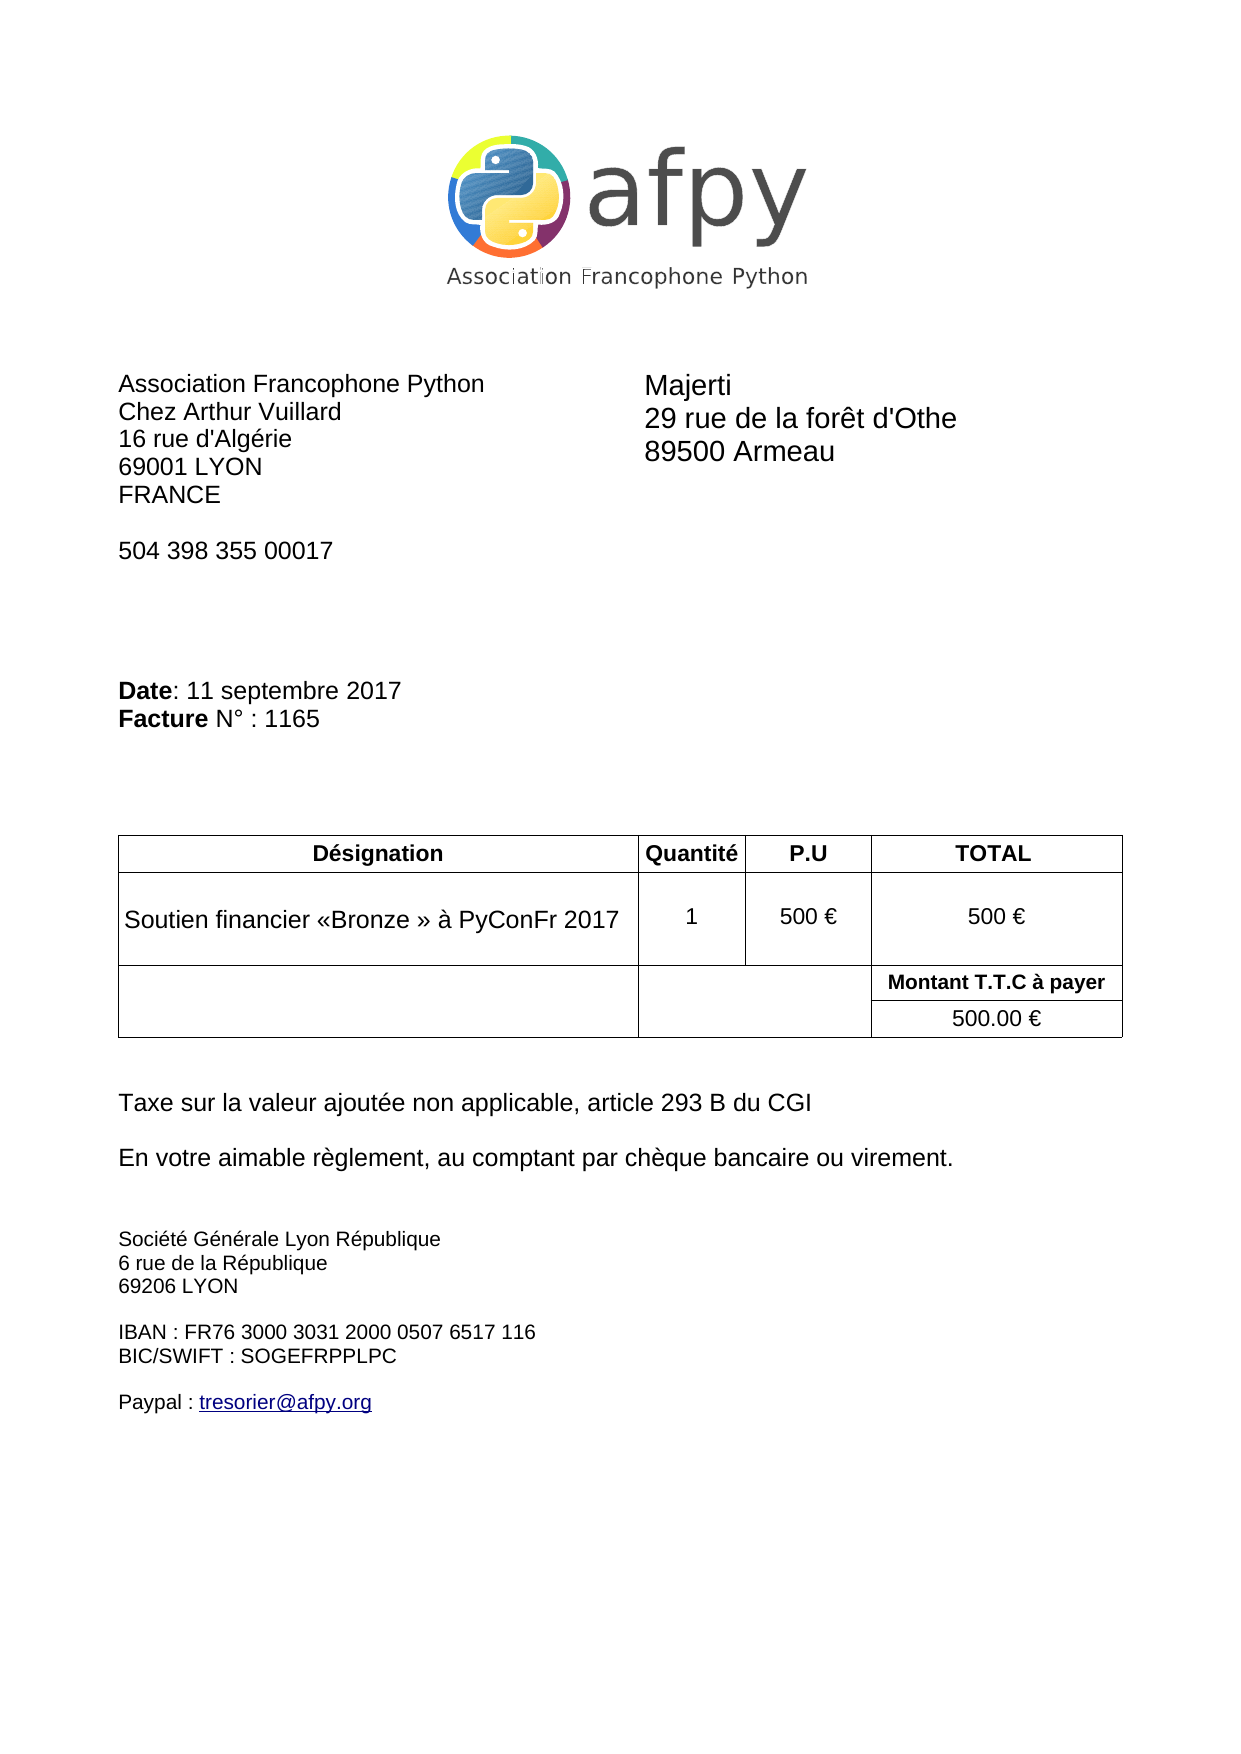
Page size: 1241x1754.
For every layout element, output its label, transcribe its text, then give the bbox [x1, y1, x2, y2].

text 6 rue de la République [118, 1251, 1122, 1274]
table_cell 500 € [872, 873, 1122, 965]
text Date: 11 septembre 2017 [118, 676, 1122, 704]
text BIC/SWIFT : SOGEFRPPLPC [118, 1344, 1122, 1367]
table_header [535, 369, 644, 565]
table_header P.U [746, 836, 871, 872]
table_cell 500 € [746, 873, 871, 965]
table_cell Soutien financier «Bronze » à PyConFr 2017 [119, 873, 638, 965]
table_header [639, 966, 871, 1037]
table_cell [535, 565, 644, 593]
text IBAN : FR76 3000 3031 2000 0507 6517 116 [118, 1321, 1122, 1344]
text Taxe sur la valeur ajoutée non applicable, article 293 B du CGI [118, 1088, 1122, 1116]
table_cell [118, 565, 535, 593]
table_cell 500,00 € [872, 1001, 1122, 1037]
table_header Quantité [639, 836, 745, 872]
text Société Générale Lyon République [118, 1228, 1122, 1251]
table_header Montant T.T.C à payer [872, 966, 1122, 1000]
table_header [119, 966, 638, 1037]
text Facture N° : 1165 [118, 704, 1122, 732]
table_header Désignation [119, 836, 638, 872]
table_cell 1 [639, 873, 745, 965]
table_header Association Francophone Python Chez Arthur Vuillard 16 rue d'Algérie 69001 LYON FRANCE 504 398 355 00017 [118, 369, 535, 565]
table_header TOTAL [872, 836, 1122, 872]
text En votre aimable règlement, au comptant par chèque bancaire ou virement. [118, 1144, 1122, 1172]
table_header Majerti 29 rue de la forêt d'Othe 89500 Armeau [644, 369, 1122, 565]
text 69206 LYON [118, 1274, 1122, 1298]
text Paypal : tresorier@afpy.org [118, 1391, 1122, 1414]
table_cell [644, 565, 1122, 593]
